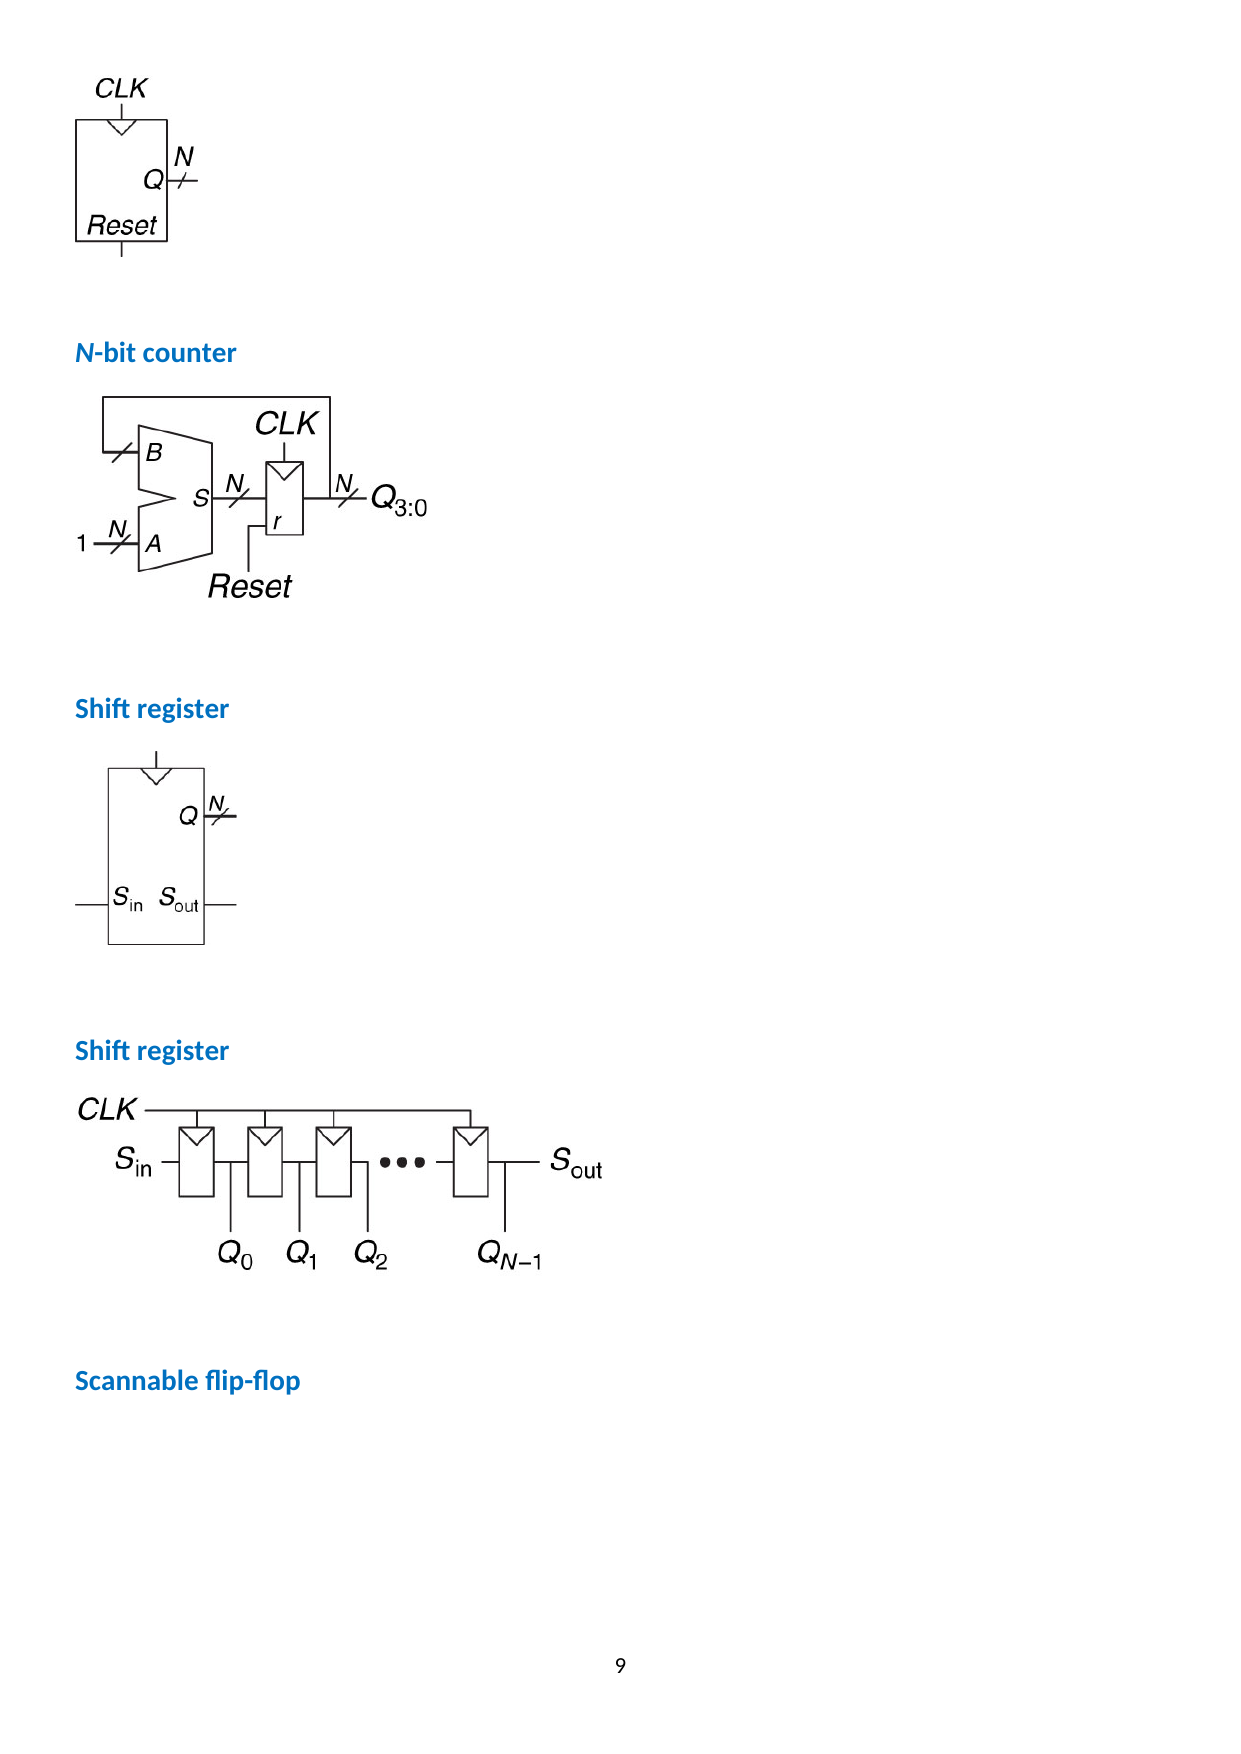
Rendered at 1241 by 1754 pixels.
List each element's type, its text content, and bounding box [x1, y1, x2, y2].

text N-bit counter [75, 334, 1165, 370]
picture [75, 396, 427, 604]
text Scannable flip-flop [75, 1362, 1165, 1398]
picture [75, 1093, 602, 1276]
picture [75, 751, 237, 945]
picture [75, 75, 198, 257]
text Shift register [75, 690, 1165, 726]
text Shift register [75, 1032, 1165, 1067]
